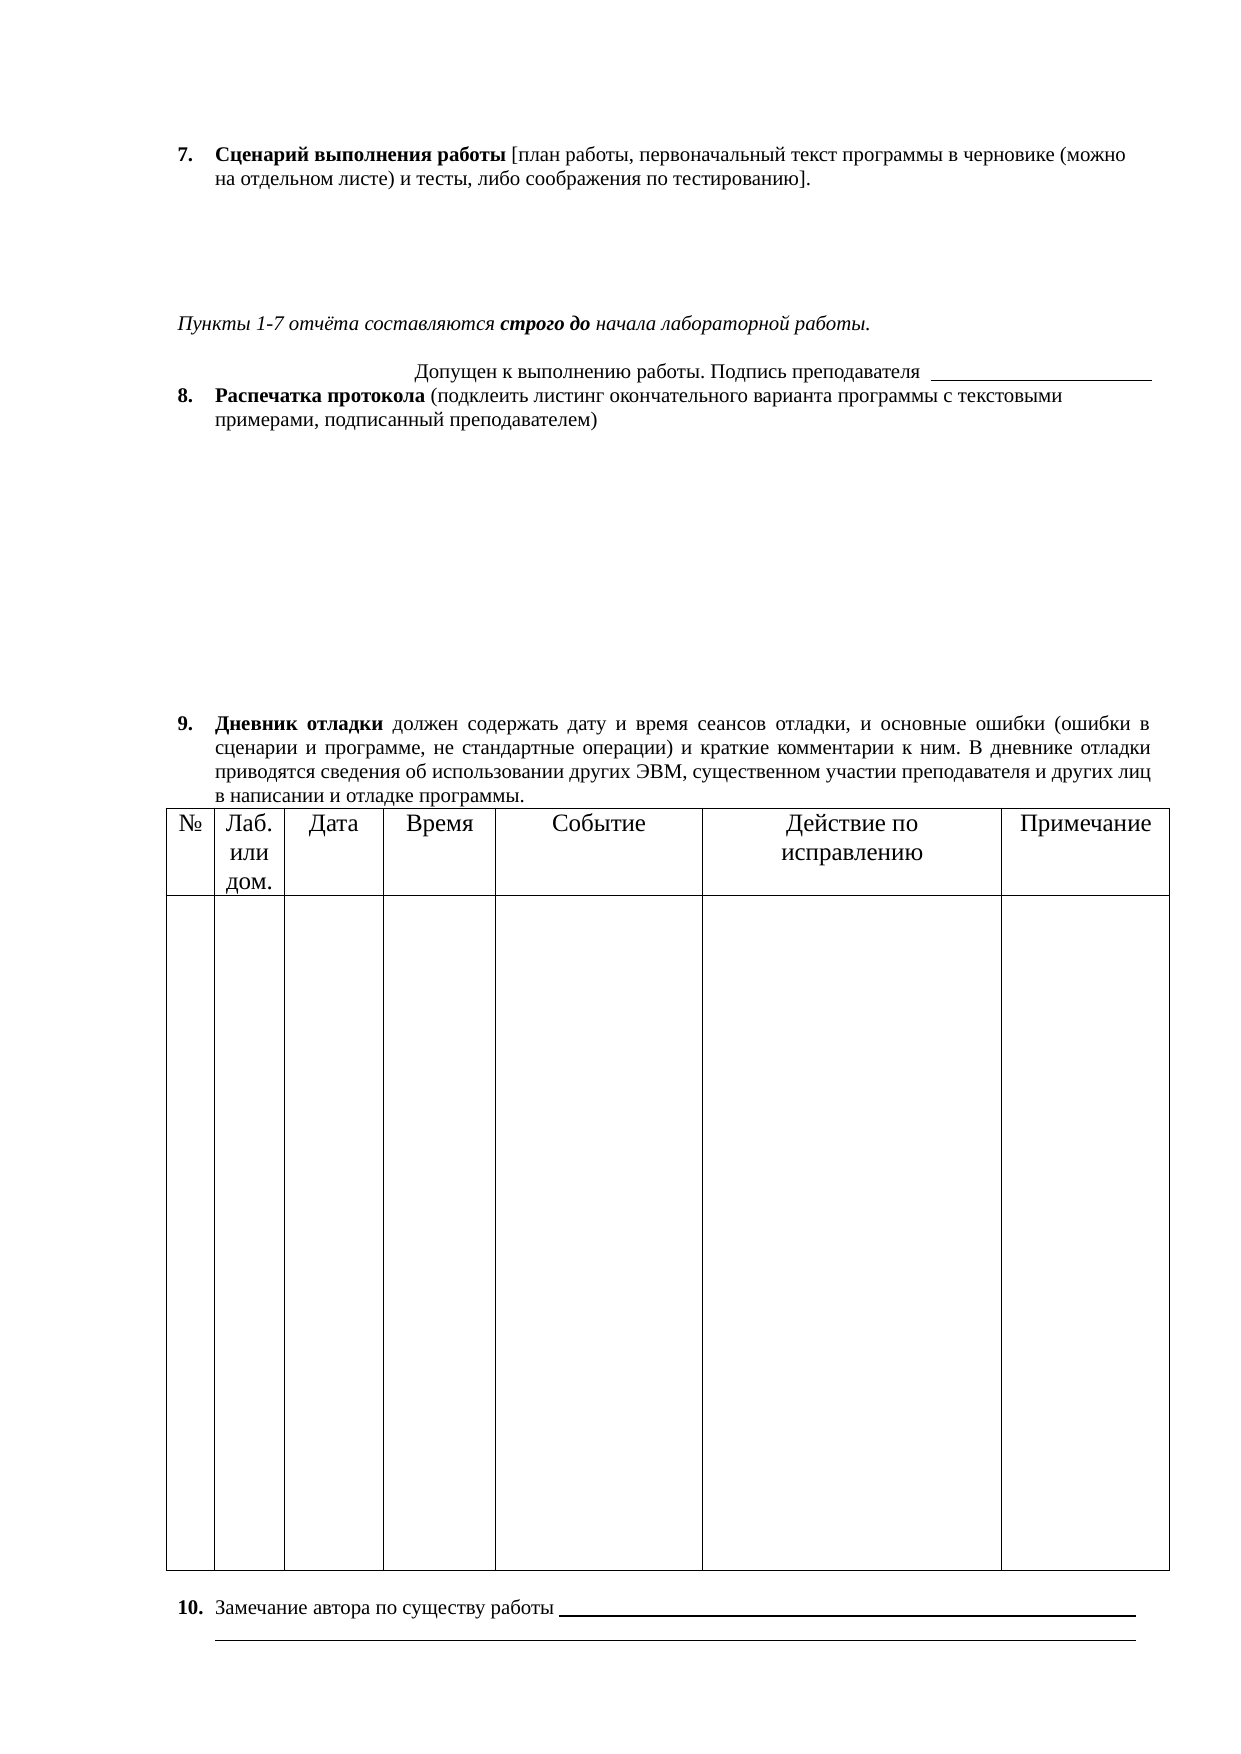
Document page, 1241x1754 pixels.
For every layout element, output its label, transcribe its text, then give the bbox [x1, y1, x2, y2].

table_header Событие [496, 809, 702, 895]
table_cell [1002, 896, 1169, 1569]
table_cell [703, 896, 1001, 1569]
table_cell [384, 896, 495, 1569]
list Замечание автора по существу работы [177, 1595, 1152, 1643]
table_cell [215, 896, 284, 1569]
table_header Лаб. или дом. [215, 809, 284, 895]
table_header Время [384, 809, 495, 895]
table_header Действие по исправлению [703, 809, 1001, 895]
table_cell [496, 896, 702, 1569]
text Допущен к выполнению работы. Подпись преподавателя [177, 359, 1152, 383]
table_header № [167, 809, 214, 895]
table_cell [285, 896, 383, 1569]
list Дневник отладки должен содержать дату и время сеансов отладки, и основные ошибки (ошибки в сценарии и программе, не стандартные операции) и краткие комментарии к ним. В дневнике отладки приводятся сведения об использовании других ЭВМ, существенном участии преподавателя и других лиц в написании и отладке программы. [177, 711, 1152, 807]
list Распечатка протокола (подклеить листинг окончательного варианта программы с текстовыми примерами, подписанный преподавателем) [177, 383, 1152, 431]
table_cell [167, 896, 214, 1569]
text Пункты 1-7 отчёта составляются строго до начала лабораторной работы. [177, 311, 1152, 335]
list Сценарий выполнения работы [план работы, первоначальный текст программы в черновике (можно на отдельном листе) и тесты, либо соображения по тестированию]. [177, 142, 1152, 190]
table_header Дата [285, 809, 383, 895]
table_header Примечание [1002, 809, 1169, 895]
